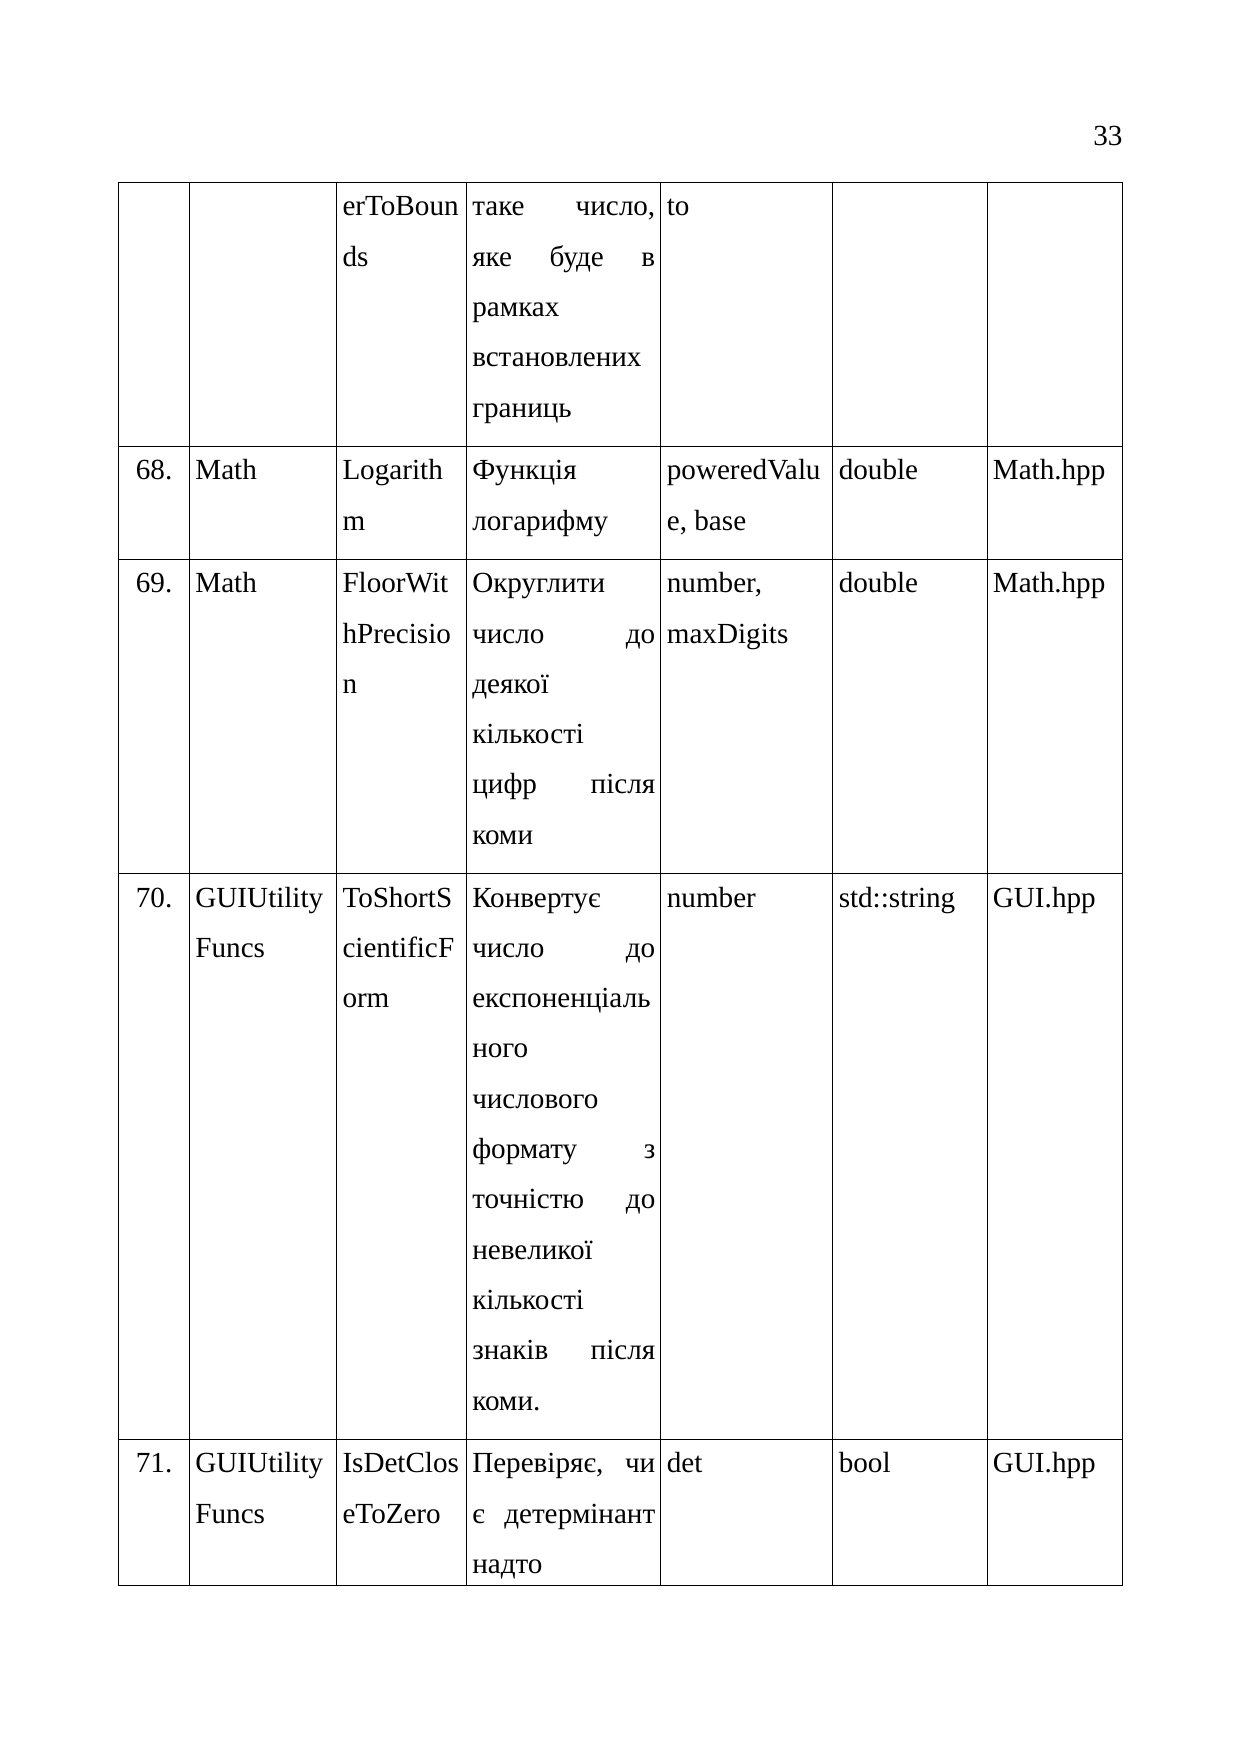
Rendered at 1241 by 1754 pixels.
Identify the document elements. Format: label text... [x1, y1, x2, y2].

table_cell double [833, 560, 987, 873]
table_cell std::string [833, 874, 987, 1439]
table_cell GUI.hpp [988, 874, 1122, 1439]
table_cell double [833, 447, 987, 559]
table_cell ToShortScientificForm [337, 874, 466, 1439]
table_cell FloorWithPrecision [337, 560, 466, 873]
table_cell Math [190, 447, 336, 559]
table_cell Math.hpp [988, 447, 1122, 559]
table_cell number, maxDigits [661, 560, 832, 873]
table_cell таке число, яке буде в рамках встановлених границь [467, 183, 660, 446]
table_cell Math [190, 560, 336, 873]
table_cell 68. [119, 447, 189, 559]
table_cell 70. [119, 874, 189, 1439]
table_cell GUIUtilityFuncs [190, 1440, 336, 1585]
table_cell [190, 183, 336, 446]
table_cell IsDetCloseToZero [337, 1440, 466, 1585]
table_cell GUIUtilityFuncs [190, 874, 336, 1439]
table_cell GUI.hpp [988, 1440, 1122, 1585]
table_cell Logarithm [337, 447, 466, 559]
table_cell poweredValue, base [661, 447, 832, 559]
table_cell erToBounds [337, 183, 466, 446]
table_cell [119, 183, 189, 446]
table_cell 69. [119, 560, 189, 873]
table_cell det [661, 1440, 832, 1585]
table_cell Округлити число до деякої кількості цифр після коми [467, 560, 660, 873]
table_cell Функція логарифму [467, 447, 660, 559]
table_cell Конвертує число до експоненціального числового формату з точністю до невеликої кількості знаків після коми. [467, 874, 660, 1439]
table_cell 71. [119, 1440, 189, 1585]
table_cell Перевіряє, чи є детермінант надто [467, 1440, 660, 1585]
table_cell [833, 183, 987, 446]
table_cell bool [833, 1440, 987, 1585]
table_cell [988, 183, 1122, 446]
table_cell to [661, 183, 832, 446]
table_cell Math.hpp [988, 560, 1122, 873]
table_cell number [661, 874, 832, 1439]
